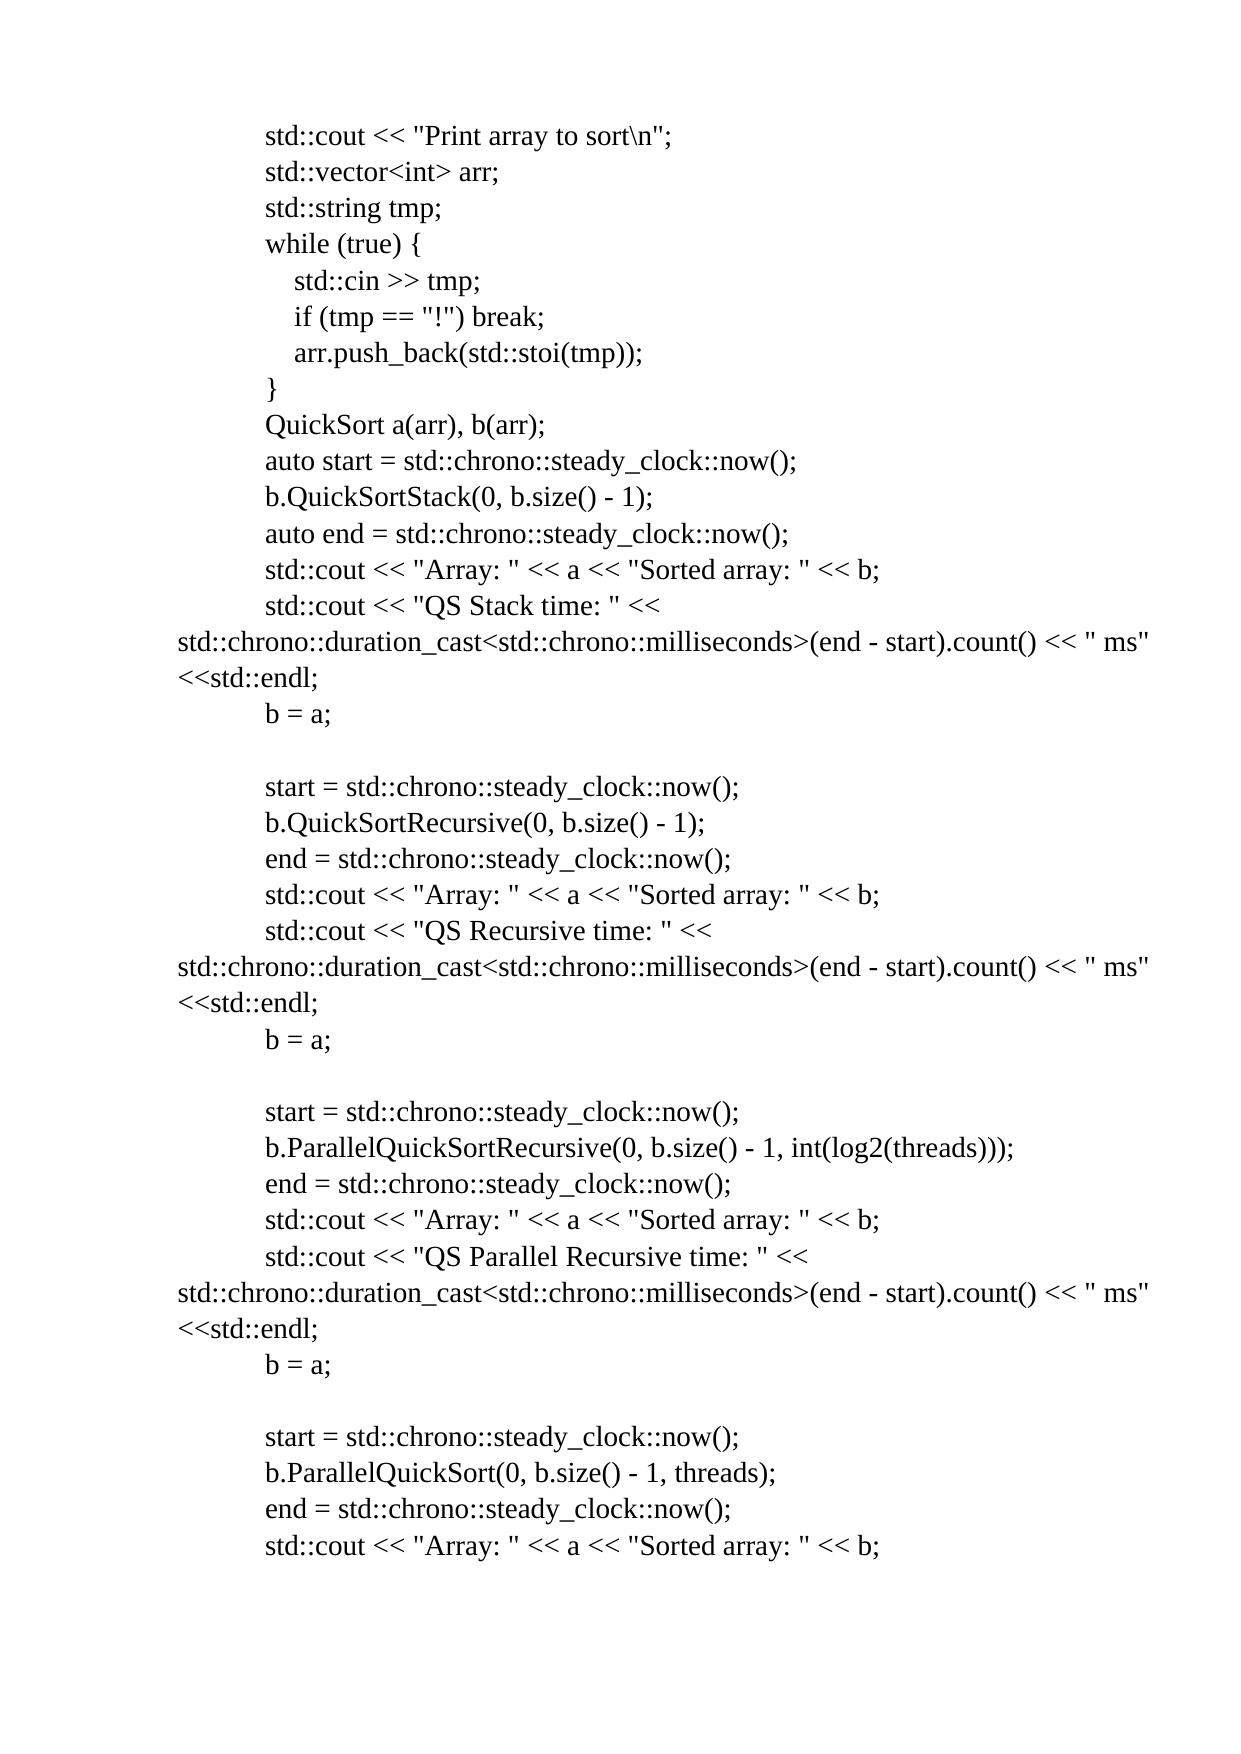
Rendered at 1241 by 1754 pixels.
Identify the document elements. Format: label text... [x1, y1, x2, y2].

text std::cout << "Print array to sort\n"; [177, 118, 1152, 152]
text while (true) { [177, 227, 1152, 260]
text end = std::chrono::steady_clock::now(); [177, 1492, 1152, 1525]
text start = std::chrono::steady_clock::now(); [177, 1094, 1152, 1128]
text std::vector<int> arr; [177, 154, 1152, 188]
text b = a; [177, 1022, 1152, 1055]
text std::string tmp; [177, 190, 1152, 224]
text std::cout << "Array: " << a << "Sorted array: " << b; [177, 877, 1152, 911]
text } [177, 371, 1152, 405]
text auto start = std::chrono::steady_clock::now(); [177, 443, 1152, 477]
text std::cout << "Array: " << a << "Sorted array: " << b; [177, 1528, 1152, 1561]
text if (tmp == "!") break; [177, 299, 1152, 332]
text auto end = std::chrono::steady_clock::now(); [177, 516, 1152, 549]
text start = std::chrono::steady_clock::now(); [177, 1419, 1152, 1453]
text end = std::chrono::steady_clock::now(); [177, 841, 1152, 874]
text b.QuickSortRecursive(0, b.size() - 1); [177, 805, 1152, 838]
text std::cout << "QS Parallel Recursive time: " << std::chrono::duration_cast<std::chrono::milliseconds>(end - start).count() << " ms" <<std::endl; [177, 1239, 1152, 1344]
text b = a; [177, 1347, 1152, 1381]
text std::cin >> tmp; [177, 263, 1152, 296]
text b.ParallelQuickSortRecursive(0, b.size() - 1, int(log2(threads))); [177, 1130, 1152, 1164]
text std::cout << "QS Recursive time: " << std::chrono::duration_cast<std::chrono::milliseconds>(end - start).count() << " ms" <<std::endl; [177, 913, 1152, 1019]
text b = a; [177, 696, 1152, 730]
text b.QuickSortStack(0, b.size() - 1); [177, 479, 1152, 513]
text std::cout << "Array: " << a << "Sorted array: " << b; [177, 1202, 1152, 1236]
text b.ParallelQuickSort(0, b.size() - 1, threads); [177, 1456, 1152, 1489]
text std::cout << "QS Stack time: " << std::chrono::duration_cast<std::chrono::milliseconds>(end - start).count() << " ms" <<std::endl; [177, 588, 1152, 694]
text QuickSort a(arr), b(arr); [177, 407, 1152, 441]
text end = std::chrono::steady_clock::now(); [177, 1166, 1152, 1200]
text arr.push_back(std::stoi(tmp)); [177, 335, 1152, 368]
text start = std::chrono::steady_clock::now(); [177, 769, 1152, 802]
text std::cout << "Array: " << a << "Sorted array: " << b; [177, 552, 1152, 585]
